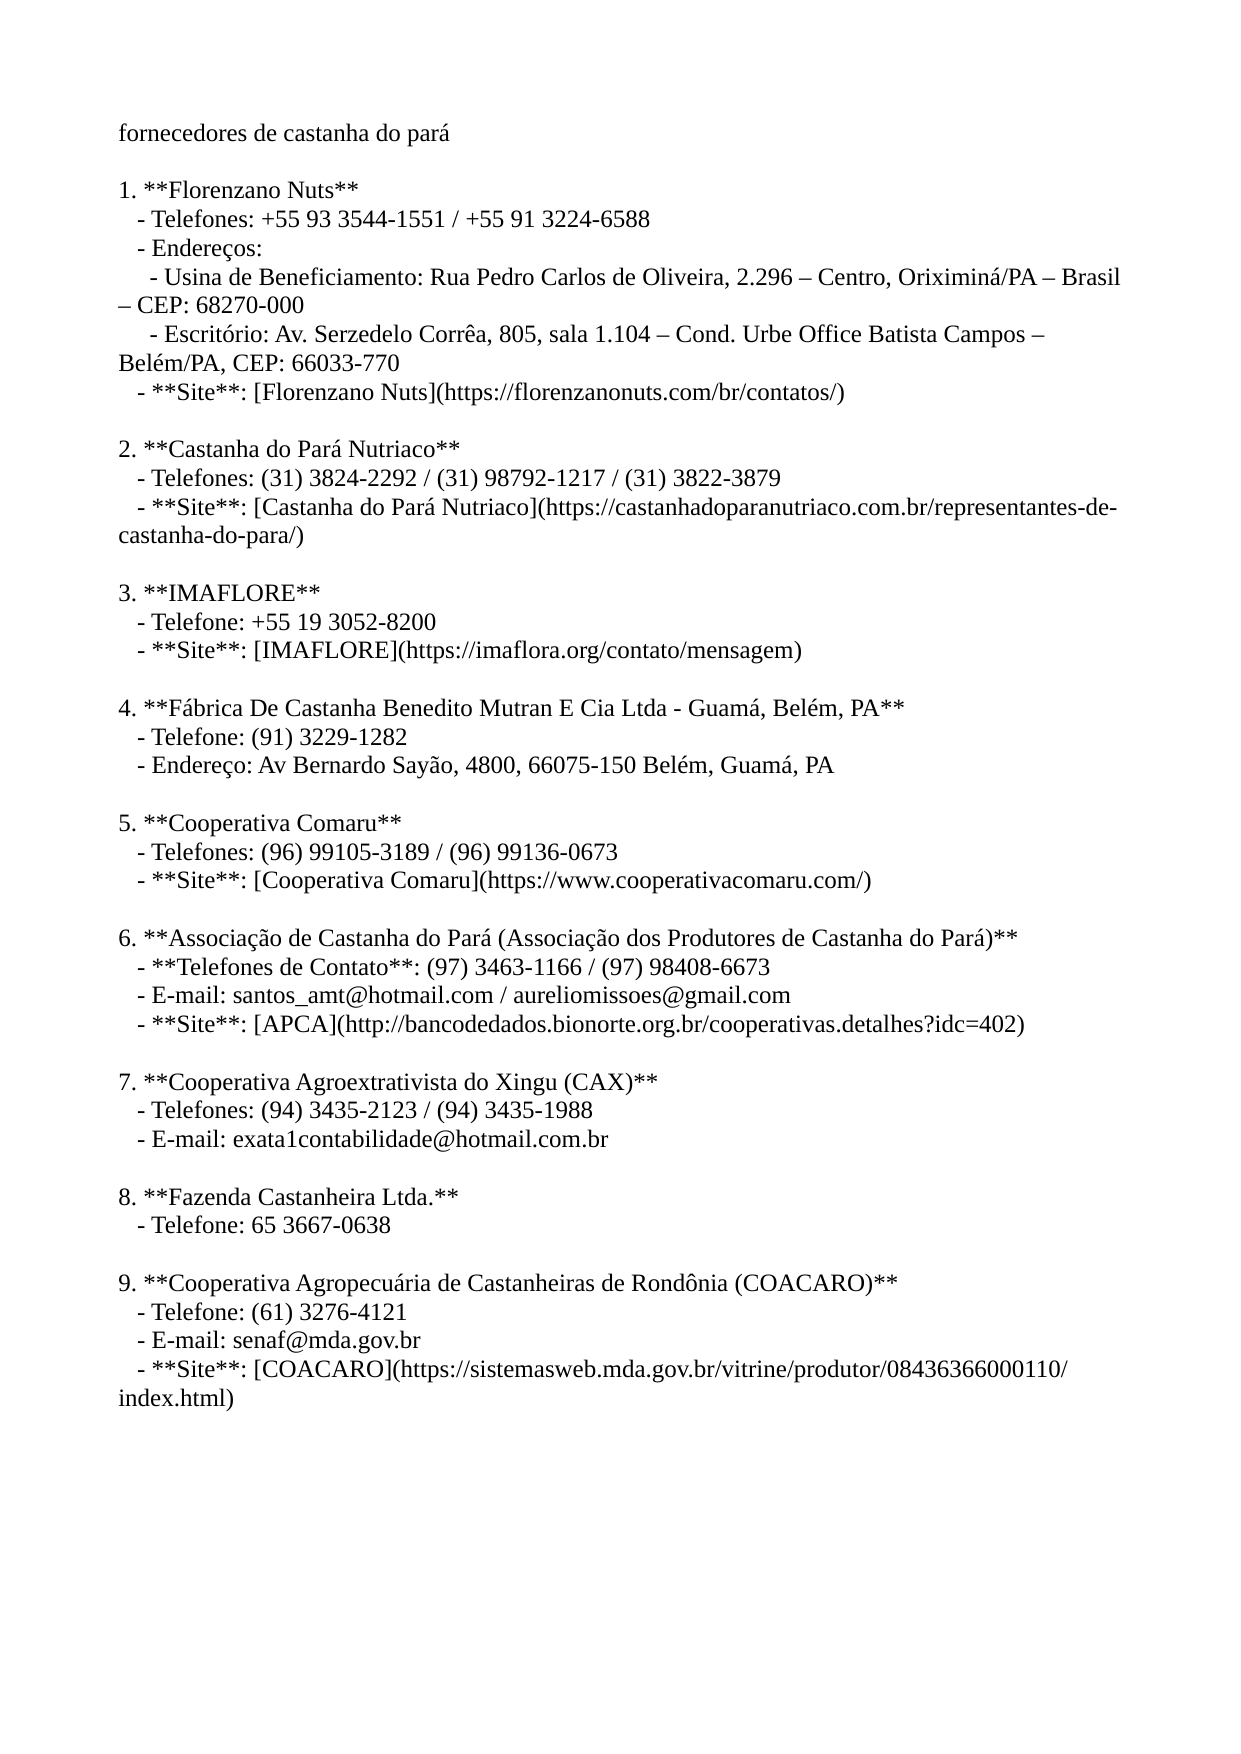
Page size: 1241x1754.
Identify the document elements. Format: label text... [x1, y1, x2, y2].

text 6. **Associação de Castanha do Pará (Associação dos Produtores de Castanha do Pará)** [118, 923, 1122, 952]
text 5. **Cooperativa Comaru** [118, 808, 1122, 837]
text - **Site**: [COACARO](https://sistemasweb.mda.gov.br/vitrine/produtor/08436366000110/index.html) [118, 1354, 1122, 1412]
text - E-mail: santos_amt@hotmail.com / aureliomissoes@gmail.com [118, 981, 1122, 1009]
text - **Telefones de Contato**: (97) 3463-1166 / (97) 98408-6673 [118, 952, 1122, 981]
text 3. **IMAFLORE** [118, 578, 1122, 607]
text - Endereço: Av Bernardo Sayão, 4800, 66075-150 Belém, Guamá, PA [118, 751, 1122, 779]
text 9. **Cooperativa Agropecuária de Castanheiras de Rondônia (COACARO)** [118, 1268, 1122, 1297]
text - Escritório: Av. Serzedelo Corrêa, 805, sala 1.104 – Cond. Urbe Office Batista Campos – Belém/PA, CEP: 66033-770 [118, 319, 1122, 377]
text - Telefones: +55 93 3544-1551 / +55 91 3224-6588 [118, 204, 1122, 233]
text 7. **Cooperativa Agroextrativista do Xingu (CAX)** [118, 1067, 1122, 1096]
text - E-mail: exata1contabilidade@hotmail.com.br [118, 1124, 1122, 1153]
text 4. **Fábrica De Castanha Benedito Mutran E Cia Ltda - Guamá, Belém, PA** [118, 693, 1122, 722]
text - **Site**: [IMAFLORE](https://imaflora.org/contato/mensagem) [118, 636, 1122, 664]
text 2. **Castanha do Pará Nutriaco** [118, 434, 1122, 463]
text - Telefone: 65 3667-0638 [118, 1211, 1122, 1239]
text - Telefones: (96) 99105-3189 / (96) 99136-0673 [118, 837, 1122, 866]
text - Usina de Beneficiamento: Rua Pedro Carlos de Oliveira, 2.296 – Centro, Oriximiná/PA – Brasil – CEP: 68270-000 [118, 262, 1122, 319]
text - **Site**: [Castanha do Pará Nutriaco](https://castanhadoparanutriaco.com.br/representantes-de-castanha-do-para/) [118, 492, 1122, 549]
text - Telefone: (91) 3229-1282 [118, 722, 1122, 751]
text - Endereços: [118, 233, 1122, 262]
text - Telefones: (94) 3435-2123 / (94) 3435-1988 [118, 1096, 1122, 1124]
text - E-mail: senaf@mda.gov.br [118, 1326, 1122, 1354]
text fornecedores de castanha do pará [118, 118, 1122, 147]
text 1. **Florenzano Nuts** [118, 176, 1122, 204]
text - **Site**: [Cooperativa Comaru](https://www.cooperativacomaru.com/) [118, 866, 1122, 894]
text 8. **Fazenda Castanheira Ltda.** [118, 1182, 1122, 1211]
text - Telefones: (31) 3824-2292 / (31) 98792-1217 / (31) 3822-3879 [118, 463, 1122, 492]
text - Telefone: +55 19 3052-8200 [118, 607, 1122, 636]
text - **Site**: [APCA](http://bancodedados.bionorte.org.br/cooperativas.detalhes?idc=402) [118, 1009, 1122, 1038]
text - **Site**: [Florenzano Nuts](https://florenzanonuts.com/br/contatos/) [118, 377, 1122, 406]
text - Telefone: (61) 3276-4121 [118, 1297, 1122, 1326]
